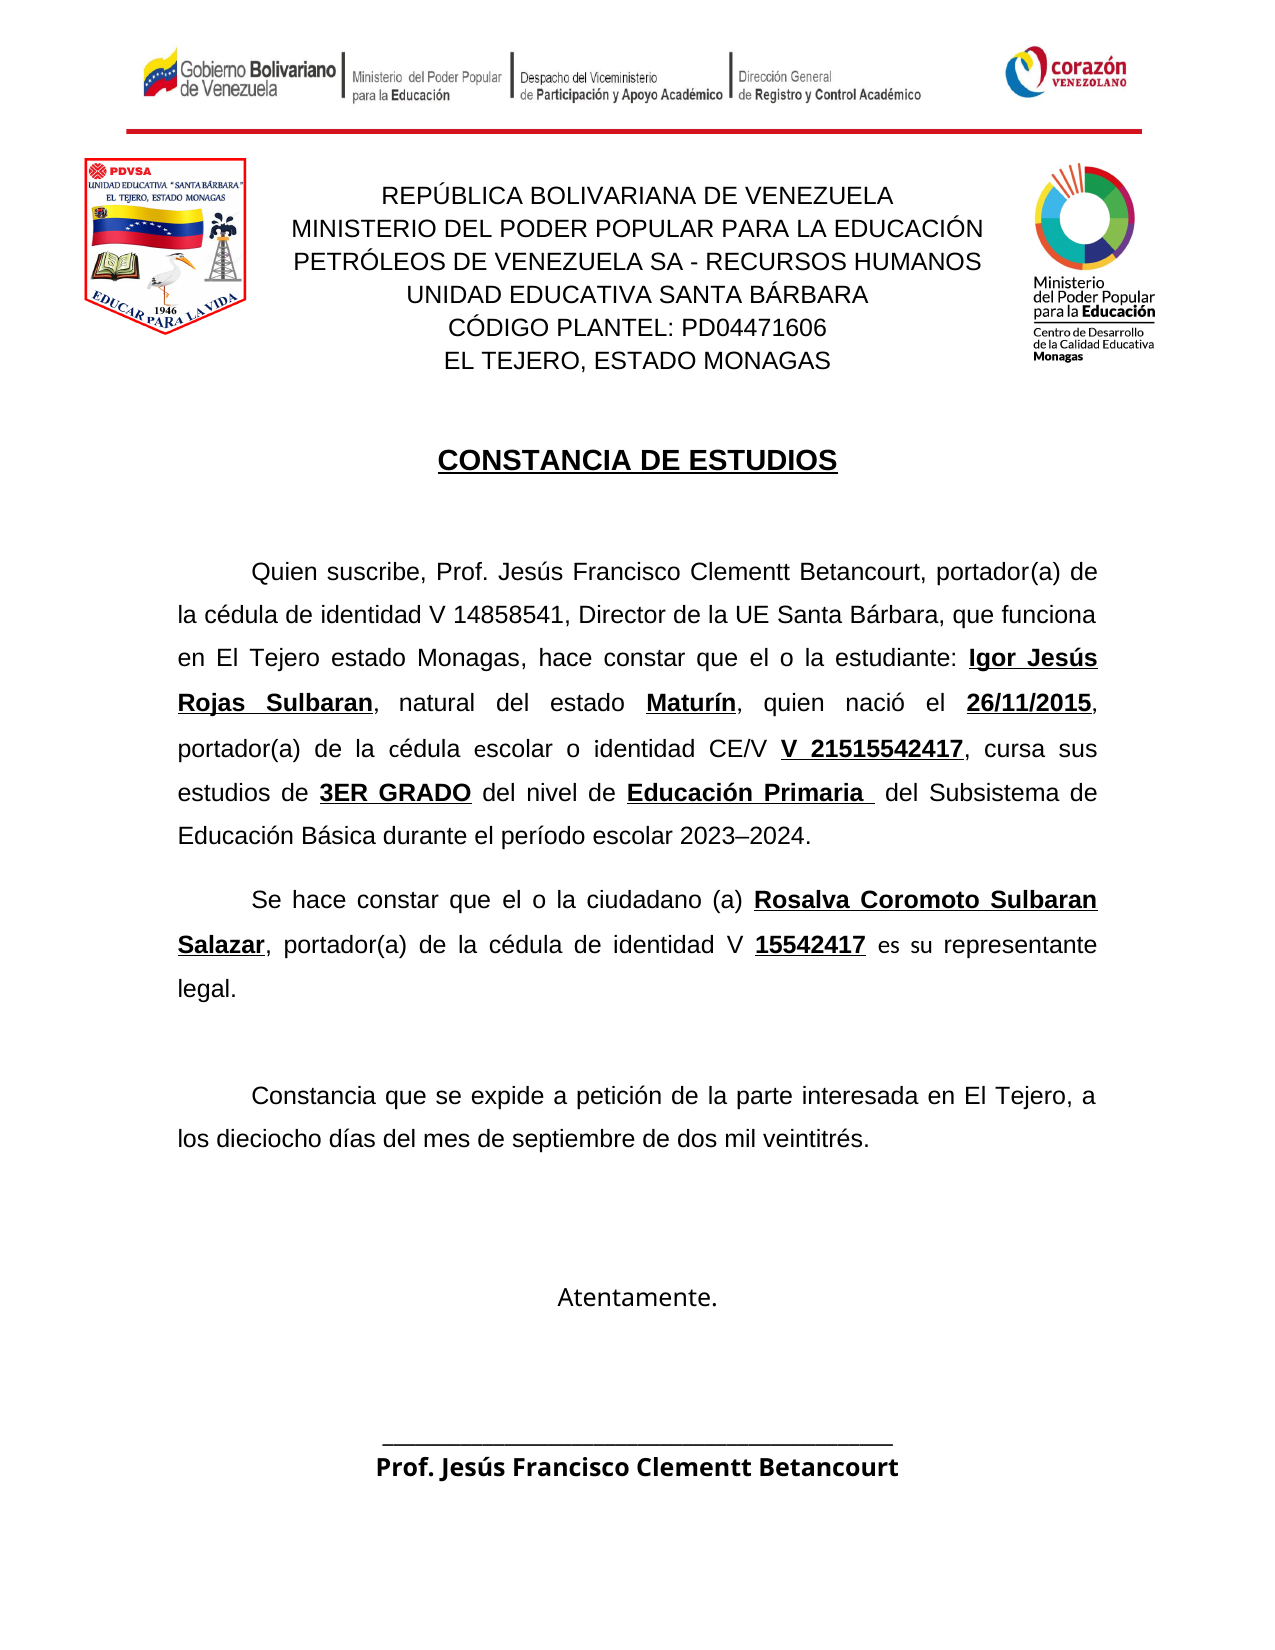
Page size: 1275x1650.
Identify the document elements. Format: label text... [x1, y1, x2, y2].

text Prof. Jesús Francisco Clementt Betancourt [177, 1450, 1098, 1484]
text Atentamente. [177, 1279, 1098, 1313]
subtitle PETRÓLEOS DE VENEZUELA SA - RECURSOS HUMANOS [252, 247, 978, 275]
picture [126, 11, 1142, 134]
text UNIDAD EDUCATIVA SANTA BÁRBARA [252, 280, 978, 308]
subtitle MINISTERIO DEL PODER POPULAR PARA LA EDUCACIÓN [252, 214, 978, 242]
text Se hace constar que el o la ciudadano (a) Rosalva Coromoto Sulbaran Salazar, portador(a) de la cédula de identidad V 15542417 es su representante legal. [177, 885, 1098, 1002]
text Constancia que se expide a petición de la parte interesada en El Tejero, a los dieciocho días del mes de septiembre de dos mil veintitrés. [177, 1081, 1098, 1153]
text ______________________________________________ [177, 1416, 1098, 1450]
text CÓDIGO PLANTEL: PD04471606 [177, 313, 978, 341]
picture [79, 158, 252, 335]
text EL TEJERO, ESTADO MONAGAS [177, 346, 978, 374]
subtitle CONSTANCIA DE ESTUDIOS [177, 443, 1098, 476]
picture [978, 153, 1200, 377]
text Quien suscribe, Prof. Jesús Francisco Clementt Betancourt, portador(a) de la cédula de identidad V 14858541, Director de la UE Santa Bárbara, que funciona en El Tejero estado Monagas, hace constar que el o la estudiante: Igor Jesús Rojas Sulbaran, natural del estado Maturín, quien nació el 26/11/2015, portador(a) de la cédula escolar o identidad CE/V V 21515542417, cursa sus estudios de 3ER GRADO del nivel de Educación Primaria del Subsistema de Educación Básica durante el período escolar 2023–2024. [177, 557, 1098, 849]
subtitle REPÚBLICA BOLIVARIANA DE VENEZUELA [252, 181, 978, 209]
